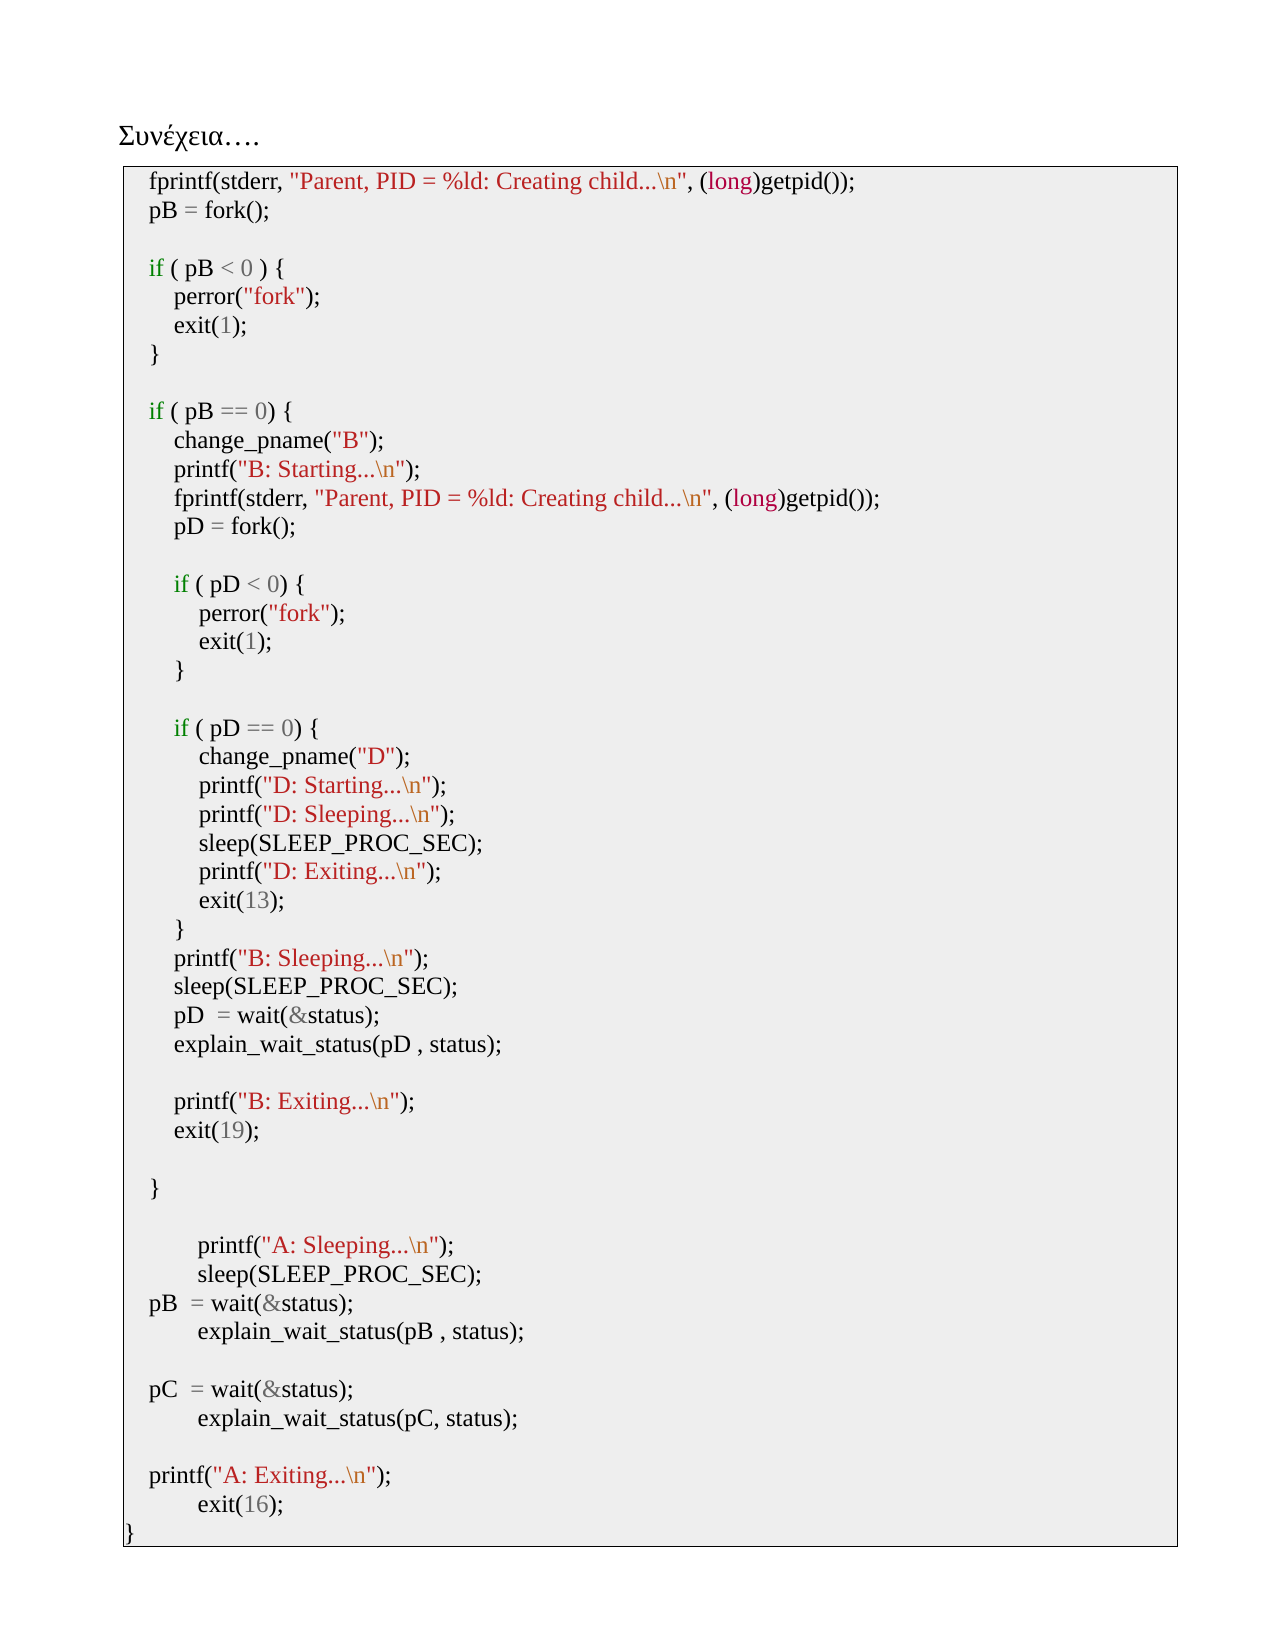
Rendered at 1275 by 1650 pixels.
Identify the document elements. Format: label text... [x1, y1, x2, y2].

text Συνέχεια…. [118, 118, 1157, 152]
